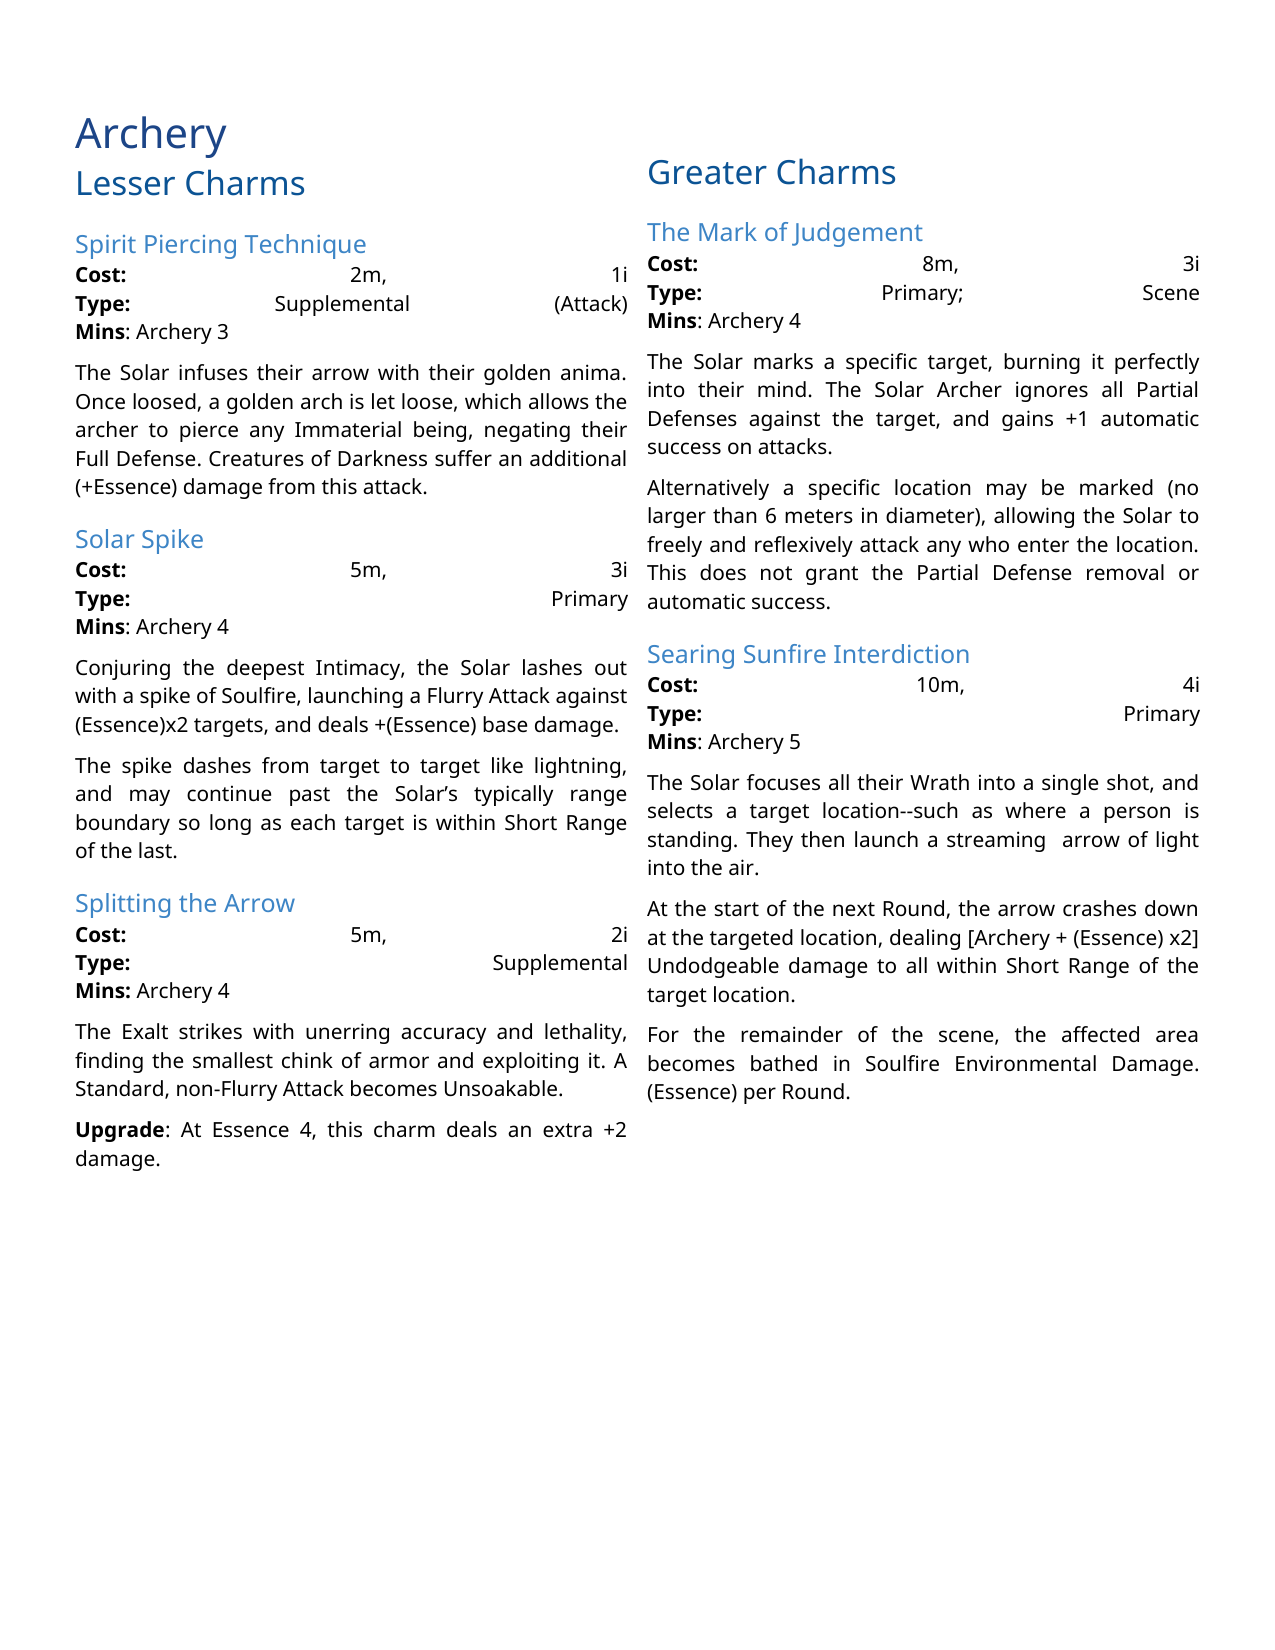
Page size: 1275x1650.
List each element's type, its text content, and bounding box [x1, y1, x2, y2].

text Cost: 8m, 3i Type: Primary; Scene Mins: Archery 4 [647, 249, 1200, 334]
text Alternatively a specific location may be marked (no larger than 6 meters in diameter), allowing the Solar to freely and reflexively attack any who enter the location. This does not grant the Partial Defense removal or automatic success. [647, 473, 1200, 615]
text The Solar focuses all their Wrath into a single shot, and selects a target location--such as where a person is standing. They then launch a streaming arrow of light into the air. [647, 768, 1200, 882]
subtitle Greater Charms [647, 149, 1200, 194]
text At the start of the next Round, the arrow crashes down at the targeted location, dealing [Archery + (Essence) x2] Undodgeable damage to all within Short Range of the target location. [647, 894, 1200, 1008]
text Cost: 2m, 1i Type: Supplemental (Attack) Mins: Archery 3 [75, 261, 628, 346]
text Cost: 5m, 3i Type: Primary Mins: Archery 4 [75, 555, 628, 641]
text The spike dashes from target to target like lightning, and may continue past the Solar’s typically range boundary so long as each target is within Short Range of the last. [75, 751, 628, 865]
text Upgrade: At Essence 4, this charm deals an extra +2 damage. [75, 1115, 628, 1172]
subtitle Spirit Piercing Technique [75, 226, 628, 261]
text Cost: 5m, 2i Type: Supplemental Mins: Archery 4 [75, 920, 628, 1005]
text The Solar infuses their arrow with their golden anima. Once loosed, a golden arch is let loose, which allows the archer to pierce any Immaterial being, negating their Full Defense. Creatures of Darkness suffer an additional (+Essence) damage from this attack. [75, 358, 628, 501]
text The Solar marks a specific target, burning it perfectly into their mind. The Solar Archer ignores all Partial Defenses against the target, and gains +1 automatic success on attacks. [647, 347, 1200, 461]
text The Exalt strikes with unerring accuracy and lethality, finding the smallest chink of armor and exploiting it. A Standard, non-Flurry Attack becomes Unsoakable. [75, 1017, 628, 1103]
text Conjuring the deepest Intimacy, the Solar lashes out with a spike of Soulfire, launching a Flurry Attack against (Essence)x2 targets, and deals +(Essence) base damage. [75, 653, 628, 738]
subtitle Lesser Charms [75, 160, 628, 206]
subtitle The Mark of Judgement [647, 215, 1200, 249]
subtitle Archery [75, 103, 628, 160]
subtitle Searing Sunfire Interdiction [647, 636, 1200, 670]
subtitle Solar Spike [75, 521, 628, 555]
text For the remainder of the scene, the affected area becomes bathed in Soulfire Environmental Damage. (Essence) per Round. [647, 1021, 1200, 1106]
subtitle Splitting the Arrow [75, 886, 628, 920]
text Cost: 10m, 4i Type: Primary Mins: Archery 5 [647, 670, 1200, 756]
